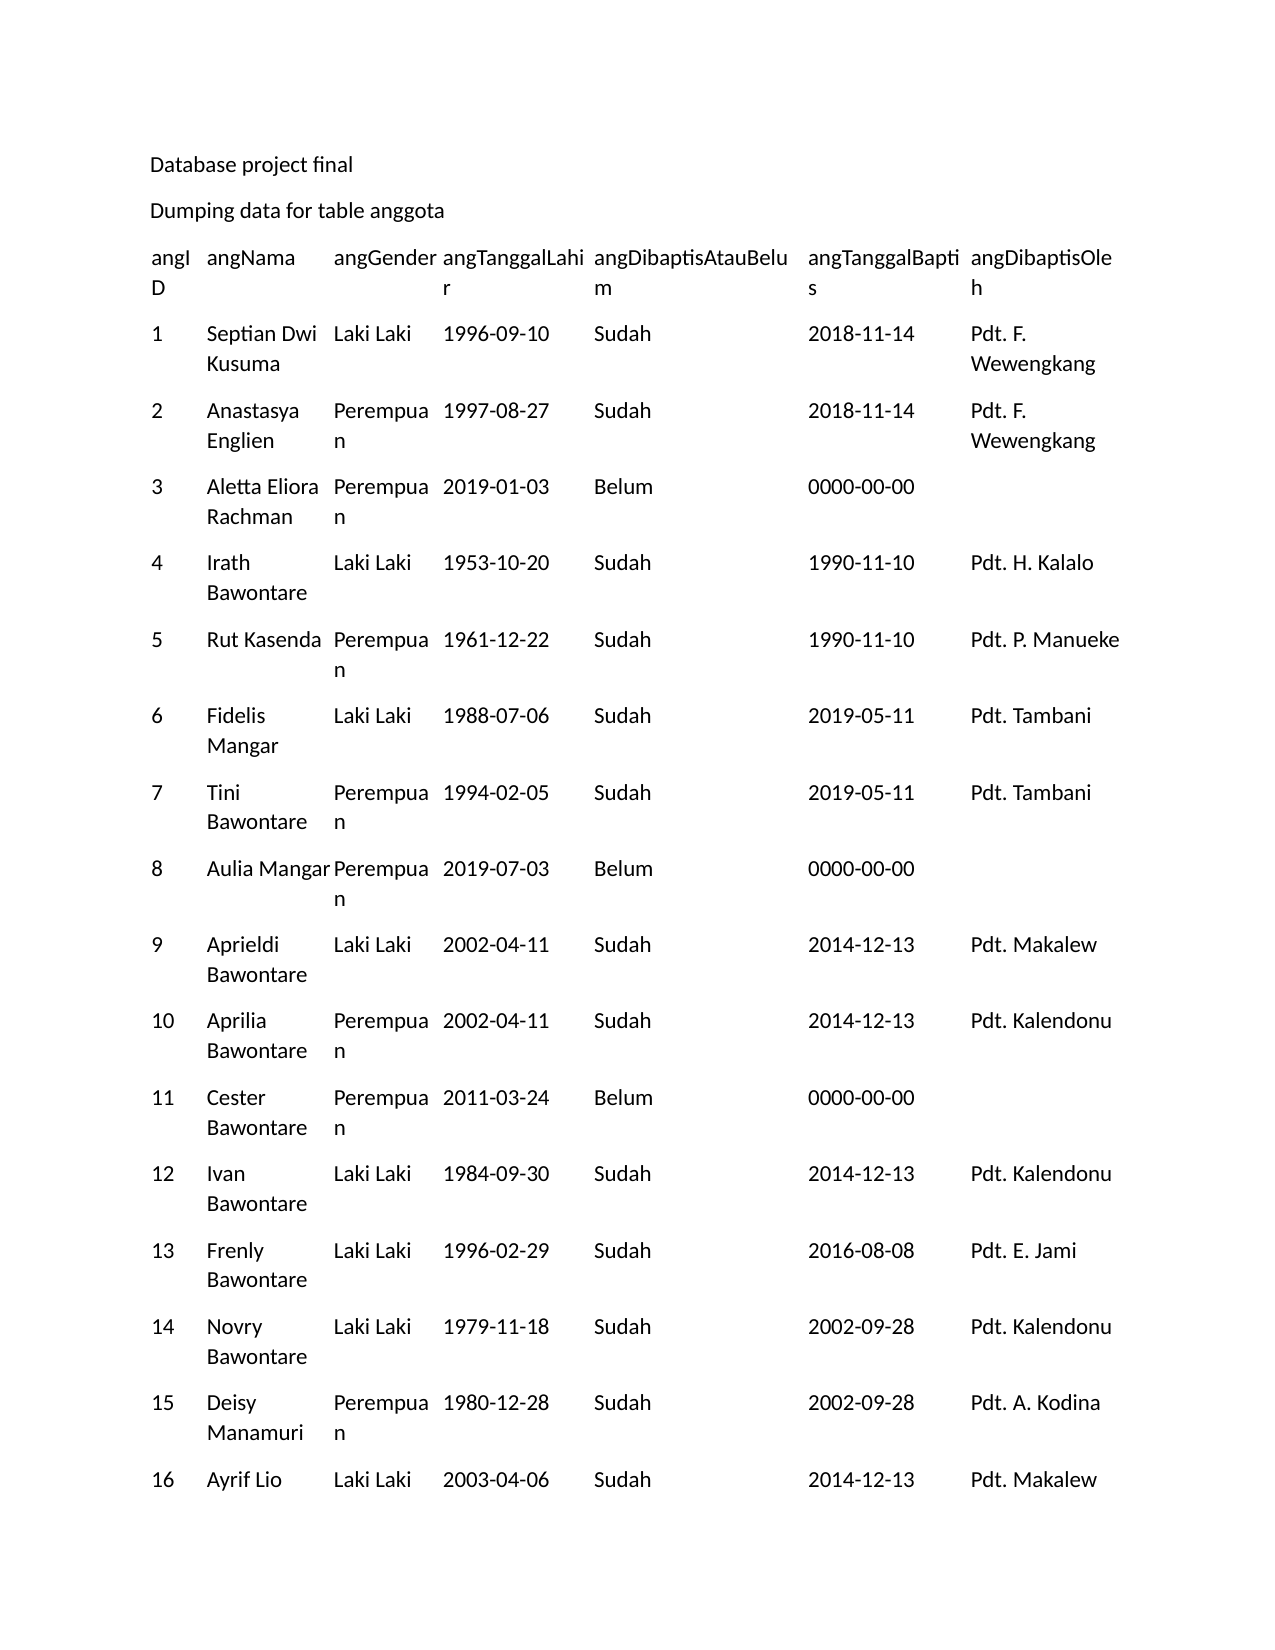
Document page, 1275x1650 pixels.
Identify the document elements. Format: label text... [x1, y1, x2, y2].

table_cell Deisy Manamuri [206, 1389, 333, 1465]
table_cell 1953-10-20 [442, 549, 593, 625]
table_cell 2014-12-13 [807, 1465, 969, 1493]
table_cell Sudah [593, 1312, 807, 1388]
table_header angDibaptisOleh [970, 243, 1125, 319]
table_cell Sudah [593, 1159, 807, 1236]
table_cell Anastasya Englien [206, 396, 333, 472]
table_header angTanggalLahir [442, 243, 593, 319]
table_cell 4 [150, 549, 206, 625]
table_cell Pdt. Kalendonu [970, 1159, 1125, 1236]
table_cell Belum [593, 472, 807, 548]
table_cell 14 [150, 1312, 206, 1388]
table_cell Perempuan [333, 472, 442, 548]
table_cell Belum [593, 854, 807, 930]
table_cell 5 [150, 625, 206, 701]
table_cell 2002-09-28 [807, 1312, 969, 1388]
table_cell 13 [150, 1236, 206, 1312]
table_cell Laki Laki [333, 930, 442, 1007]
table_cell 9 [150, 930, 206, 1007]
table_cell 1980-12-28 [442, 1389, 593, 1465]
table_cell Pdt. Kalendonu [970, 1312, 1125, 1388]
table_cell Sudah [593, 930, 807, 1007]
table_cell Aprieldi Bawontare [206, 930, 333, 1007]
table_cell Ivan Bawontare [206, 1159, 333, 1236]
table_cell 0000-00-00 [807, 472, 969, 548]
table_cell 1979-11-18 [442, 1312, 593, 1388]
table_cell Pdt. Makalew [970, 1465, 1125, 1493]
table_cell Pdt. Tambani [970, 701, 1125, 778]
table_cell 1996-09-10 [442, 320, 593, 396]
table_cell Tini Bawontare [206, 778, 333, 854]
table_cell Pdt. Tambani [970, 778, 1125, 854]
table_cell Irath Bawontare [206, 549, 333, 625]
table_cell [970, 472, 1125, 548]
table_cell 0000-00-00 [807, 854, 969, 930]
table_cell 1990-11-10 [807, 625, 969, 701]
table_cell 2002-04-11 [442, 1007, 593, 1083]
table_cell 2016-08-08 [807, 1236, 969, 1312]
table_cell 2003-04-06 [442, 1465, 593, 1493]
table_cell Pdt. Kalendonu [970, 1007, 1125, 1083]
table_cell 2019-05-11 [807, 701, 969, 778]
table_cell Pdt. Makalew [970, 930, 1125, 1007]
table_cell Novry Bawontare [206, 1312, 333, 1388]
table_cell 2018-11-14 [807, 320, 969, 396]
table_cell 6 [150, 701, 206, 778]
table_cell Laki Laki [333, 1159, 442, 1236]
table_cell Laki Laki [333, 320, 442, 396]
table_cell Pdt. A. Kodina [970, 1389, 1125, 1465]
table_cell Laki Laki [333, 701, 442, 778]
table_cell Perempuan [333, 396, 442, 472]
table_cell 2002-09-28 [807, 1389, 969, 1465]
table_cell 2019-07-03 [442, 854, 593, 930]
table_cell Pdt. E. Jami [970, 1236, 1125, 1312]
table_cell 16 [150, 1465, 206, 1493]
table_cell 2014-12-13 [807, 930, 969, 1007]
table_cell 1997-08-27 [442, 396, 593, 472]
table_cell Perempuan [333, 1083, 442, 1159]
table_cell 2019-01-03 [442, 472, 593, 548]
table_cell 15 [150, 1389, 206, 1465]
table_cell Cester Bawontare [206, 1083, 333, 1159]
table_cell [970, 1083, 1125, 1159]
table_cell Frenly Bawontare [206, 1236, 333, 1312]
table_header angID [150, 243, 206, 319]
table_cell 2011-03-24 [442, 1083, 593, 1159]
table_cell Sudah [593, 778, 807, 854]
table_cell Laki Laki [333, 1465, 442, 1493]
table_header angGender [333, 243, 442, 319]
table_cell 1 [150, 320, 206, 396]
table_cell 2014-12-13 [807, 1159, 969, 1236]
table_cell 2018-11-14 [807, 396, 969, 472]
table_cell Perempuan [333, 625, 442, 701]
table_cell Laki Laki [333, 549, 442, 625]
table_cell Sudah [593, 1465, 807, 1493]
table_cell 2019-05-11 [807, 778, 969, 854]
table_cell 12 [150, 1159, 206, 1236]
table_cell Sudah [593, 701, 807, 778]
table_cell 0000-00-00 [807, 1083, 969, 1159]
table_cell 3 [150, 472, 206, 548]
table_cell Sudah [593, 320, 807, 396]
table_cell 1988-07-06 [442, 701, 593, 778]
table_cell 10 [150, 1007, 206, 1083]
table_cell 7 [150, 778, 206, 854]
table_cell Perempuan [333, 1389, 442, 1465]
table_cell Sudah [593, 625, 807, 701]
table_cell 8 [150, 854, 206, 930]
subtitle Dumping data for table anggota [150, 197, 1125, 224]
table_cell Pdt. P. Manueke [970, 625, 1125, 701]
table_cell Septian Dwi Kusuma [206, 320, 333, 396]
table_cell 1990-11-10 [807, 549, 969, 625]
table_cell Aulia Mangar [206, 854, 333, 930]
table_cell Fidelis Mangar [206, 701, 333, 778]
table_cell Sudah [593, 1007, 807, 1083]
table_cell Sudah [593, 1236, 807, 1312]
table_cell 1984-09-30 [442, 1159, 593, 1236]
table_cell 2002-04-11 [442, 930, 593, 1007]
table_cell Aletta Eliora Rachman [206, 472, 333, 548]
table_cell 2 [150, 396, 206, 472]
table_cell 11 [150, 1083, 206, 1159]
table_cell Pdt. H. Kalalo [970, 549, 1125, 625]
table_cell 1996-02-29 [442, 1236, 593, 1312]
table_cell Laki Laki [333, 1312, 442, 1388]
table_cell Rut Kasenda [206, 625, 333, 701]
table_cell 1994-02-05 [442, 778, 593, 854]
table_cell Ayrif Lio [206, 1465, 333, 1493]
table_cell Laki Laki [333, 1236, 442, 1312]
table_cell Perempuan [333, 854, 442, 930]
table_cell Perempuan [333, 1007, 442, 1083]
table_header angTanggalBaptis [807, 243, 969, 319]
table_cell Aprilia Bawontare [206, 1007, 333, 1083]
table_cell 1961-12-22 [442, 625, 593, 701]
table_cell Pdt. F. Wewengkang [970, 320, 1125, 396]
table_cell [970, 854, 1125, 930]
table_cell Perempuan [333, 778, 442, 854]
table_header angNama [206, 243, 333, 319]
table_cell Sudah [593, 396, 807, 472]
table_cell Belum [593, 1083, 807, 1159]
table_cell Sudah [593, 549, 807, 625]
table_cell 2014-12-13 [807, 1007, 969, 1083]
subtitle Database project final [150, 150, 1125, 178]
table_cell Sudah [593, 1389, 807, 1465]
table_header angDibaptisAtauBelum [593, 243, 807, 319]
table_cell Pdt. F. Wewengkang [970, 396, 1125, 472]
